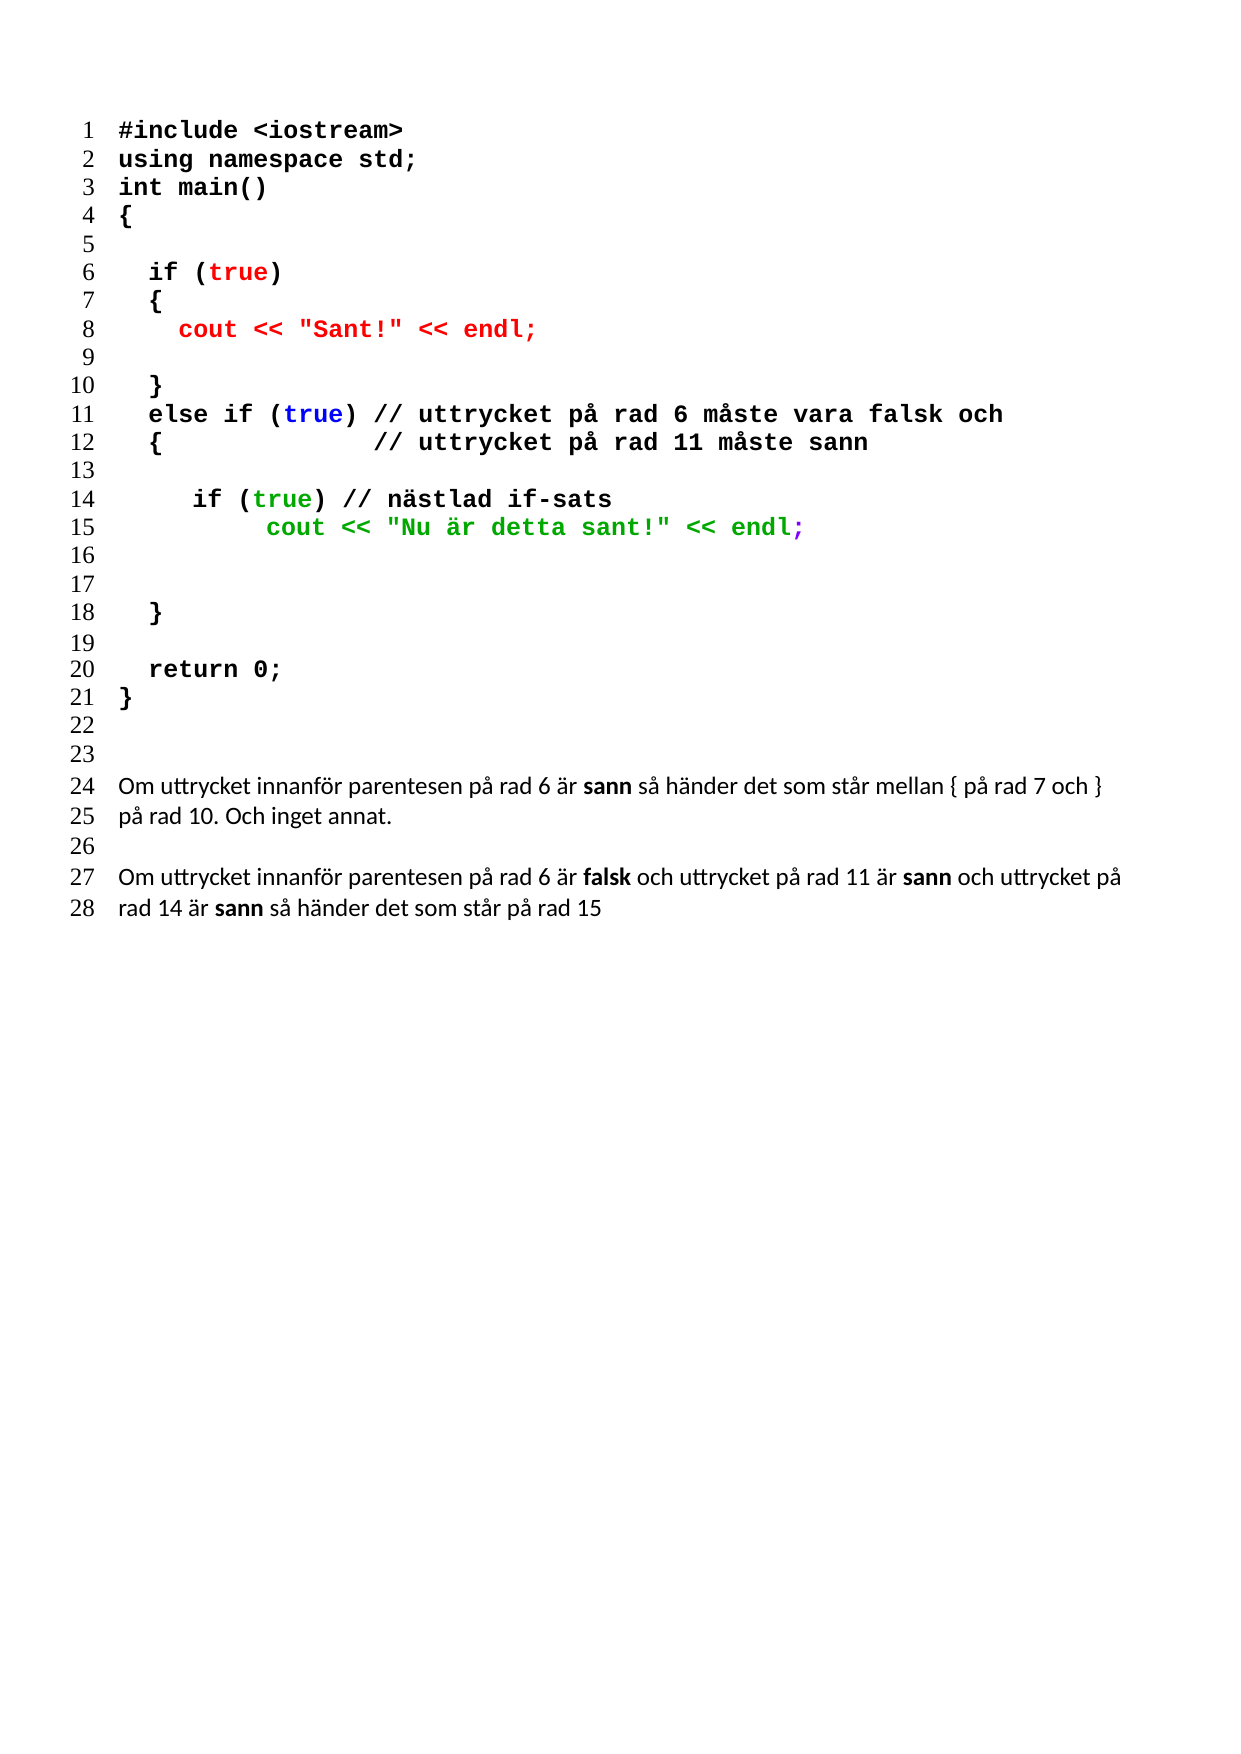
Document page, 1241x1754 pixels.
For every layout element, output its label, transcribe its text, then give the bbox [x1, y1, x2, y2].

text if (true) [118, 260, 1122, 288]
text return 0; [118, 656, 1122, 685]
text { [118, 203, 1122, 231]
text int main() [118, 175, 1122, 203]
text Om uttrycket innanför parentesen på rad 6 är falsk och uttrycket på rad 11 är sann och uttrycket på rad 14 är sann så händer det som står på rad 15 [118, 861, 1122, 951]
text #include <iostream> [118, 118, 1122, 146]
text cout << "Sant!" << endl; [118, 316, 1122, 345]
text } [118, 373, 1122, 401]
text else if (true) // uttrycket på rad 6 måste vara falsk och [118, 401, 1122, 430]
text { // uttrycket på rad 11 måste sann [118, 430, 1122, 458]
text } Om uttrycket innanför parentesen på rad 6 är sann så händer det som står mellan { på rad 7 och } på rad 10. Och inget annat. [118, 685, 1122, 831]
text cout << "Nu är detta sant!" << endl; [118, 515, 1122, 543]
text using namespace std; [118, 146, 1122, 175]
text } [118, 600, 1122, 628]
text { [118, 288, 1122, 316]
text if (true) // nästlad if-sats [118, 486, 1122, 515]
